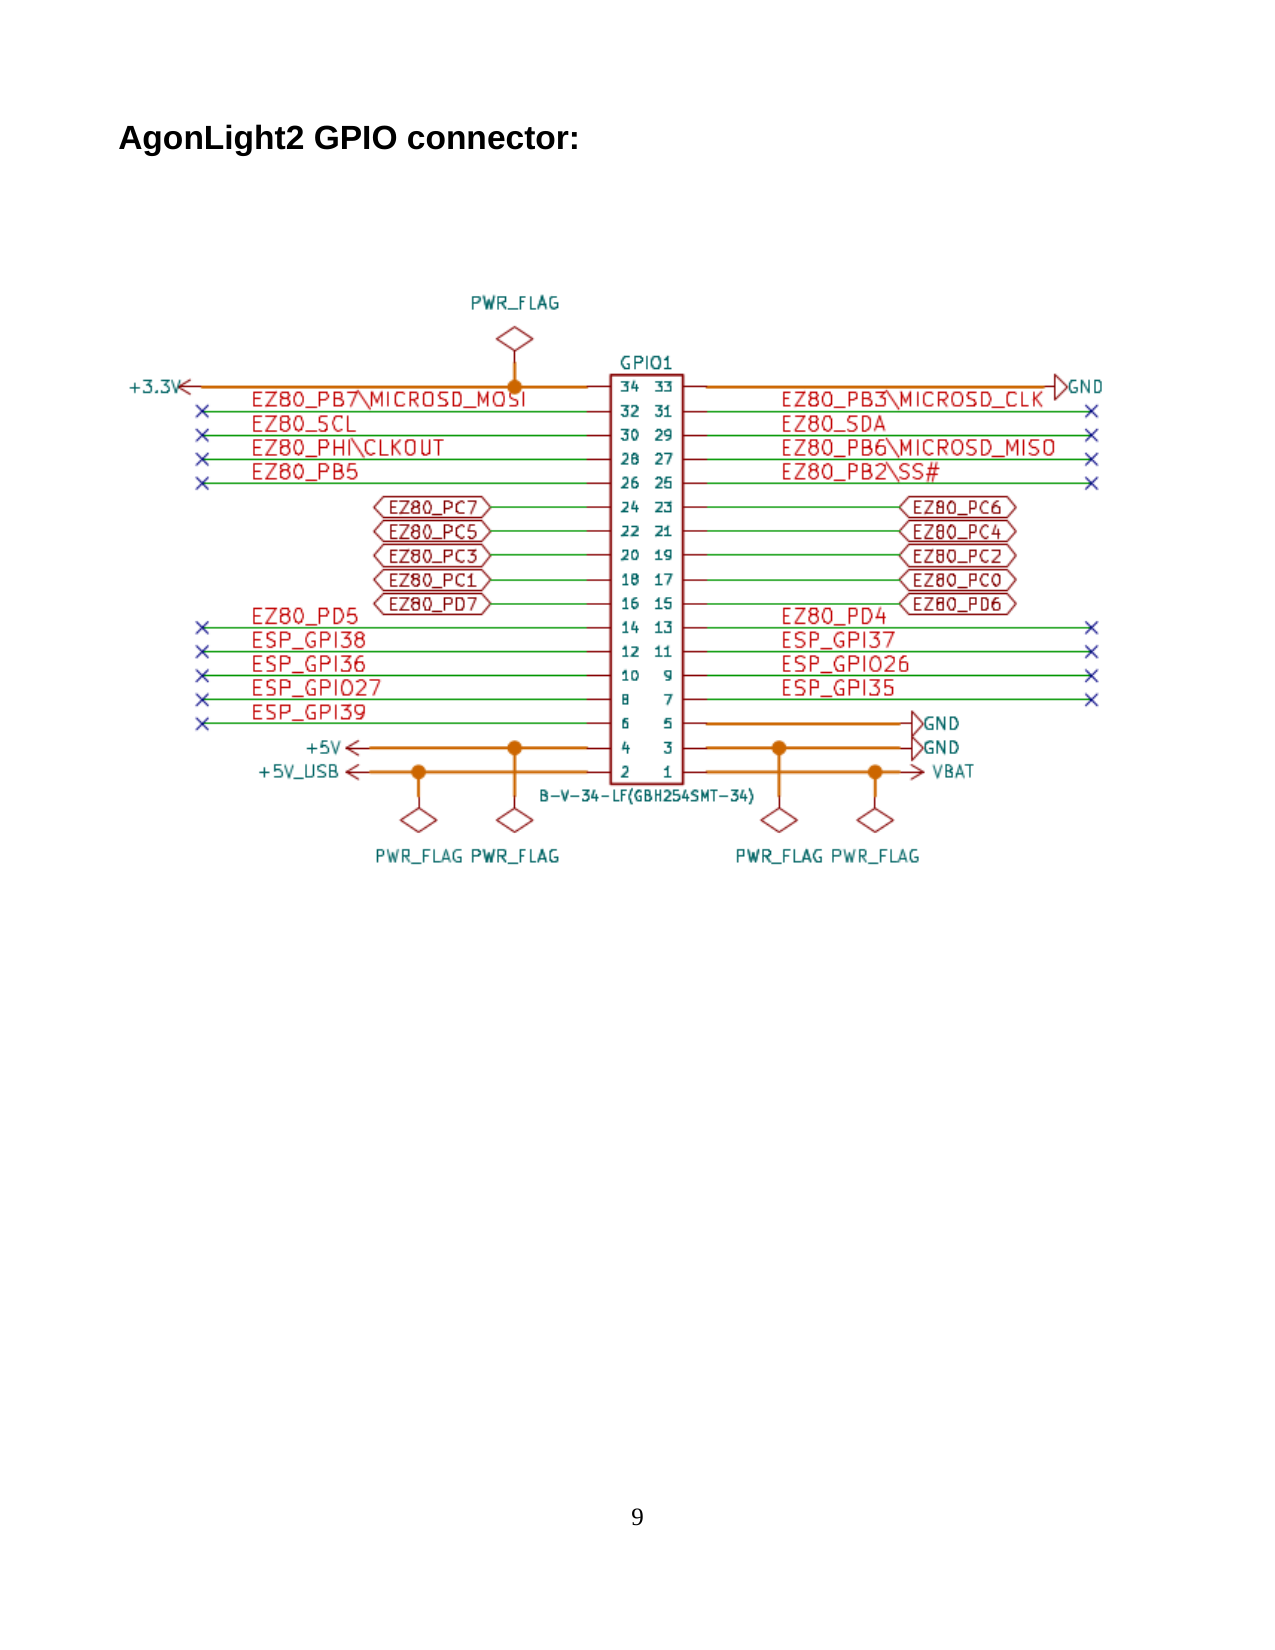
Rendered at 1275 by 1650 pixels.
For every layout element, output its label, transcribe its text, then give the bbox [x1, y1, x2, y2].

subtitle AgonLight2 GPIO connector: [118, 118, 1157, 157]
picture [118, 216, 1157, 903]
